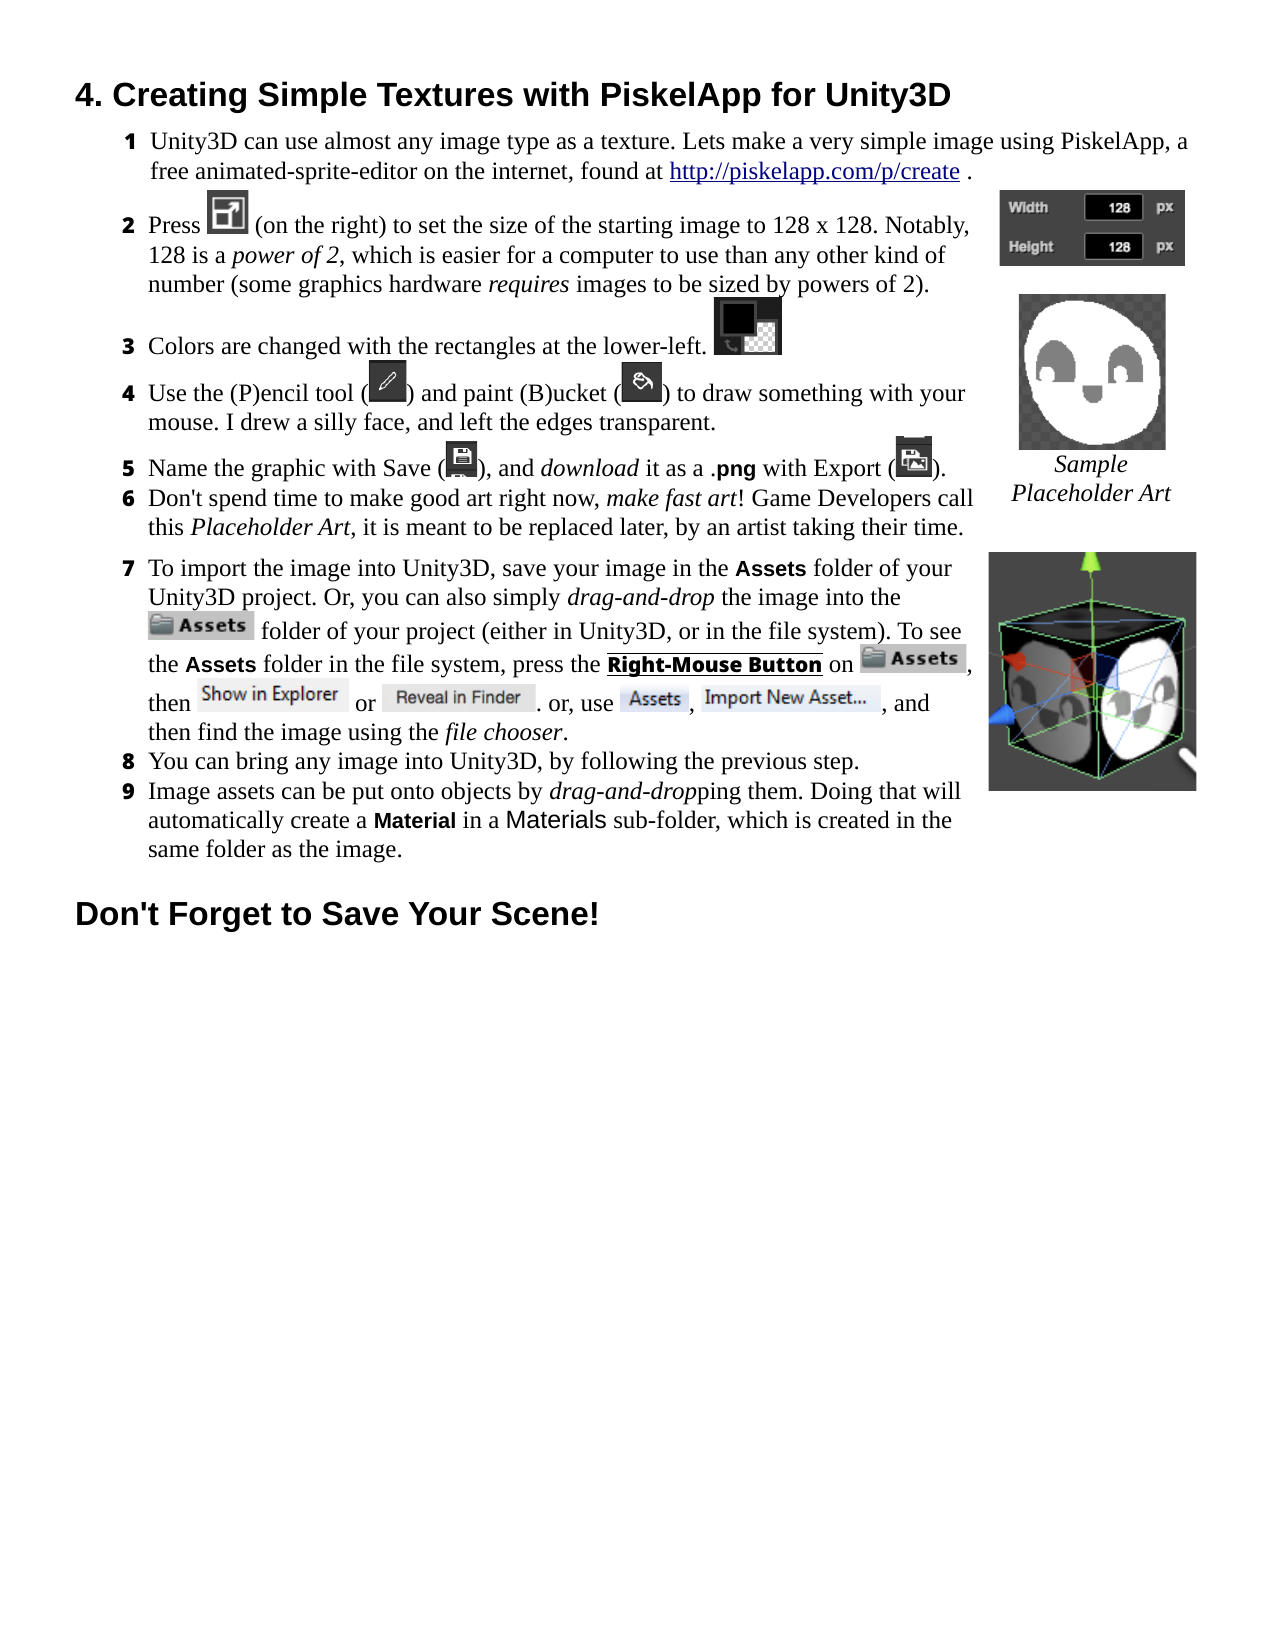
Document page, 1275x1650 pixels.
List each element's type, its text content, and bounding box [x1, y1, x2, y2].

picture [713, 297, 782, 355]
list Unity3D can use almost any image type as a texture. Lets make a very simple image using PiskelApp, a free animated-sprite-editor on the internet, found at http://piskelapp.com/p/create . [142, 126, 1200, 185]
picture [860, 644, 967, 673]
picture [147, 611, 255, 640]
subtitle 4. Creating Simple Textures with PiskelApp for Unity3D [75, 75, 1200, 114]
picture [621, 362, 662, 402]
picture [895, 436, 932, 477]
picture [999, 190, 1185, 266]
picture [368, 360, 407, 402]
subtitle Don't Forget to Save Your Scene! [75, 894, 1200, 932]
picture [197, 678, 349, 712]
table_header To import the image into Unity3D, save your image in the Assets folder of your Unity3D project. Or, you can also simply drag-and-drop the image into the folder of your project (either in Unity3D, or in the file system). To see the Assets folder in the file system, press the Right-Mouse Button on , then or . or, use , , and then find the image using the file chooser. You can bring any image into Unity3D, by following the previous step. Image assets can be put onto objects by drag-and-dropping them. Doing that will automatically create a Material in a Materials sub-folder, which is created in the same folder as the image. [67, 547, 983, 869]
picture [701, 685, 881, 712]
picture [207, 190, 249, 234]
table_header [983, 547, 1198, 869]
picture [382, 684, 536, 712]
table_header Sample Placeholder Art [988, 185, 1197, 547]
table_header Press (on the right) to set the size of the starting image to 128 x 128. Notably, 128 is a power of 2, which is easier for a computer to use than any other kind of number (some graphics hardware requires images to be sized by powers of 2). Colors are changed with the rectangles at the lower-left. Use the (P)encil tool () and paint (B)ucket () to draw something with your mouse. I drew a silly face, and left the edges transparent. Name the graphic with Save (), and download it as a .png with Export (). Don't spend time to make good art right now, make fast art! Game Developers call this Placeholder Art, it is meant to be replaced later, by an artist taking their time. [67, 185, 987, 547]
picture [988, 552, 1197, 791]
picture [620, 683, 689, 712]
picture [1018, 294, 1166, 450]
picture [445, 441, 478, 477]
